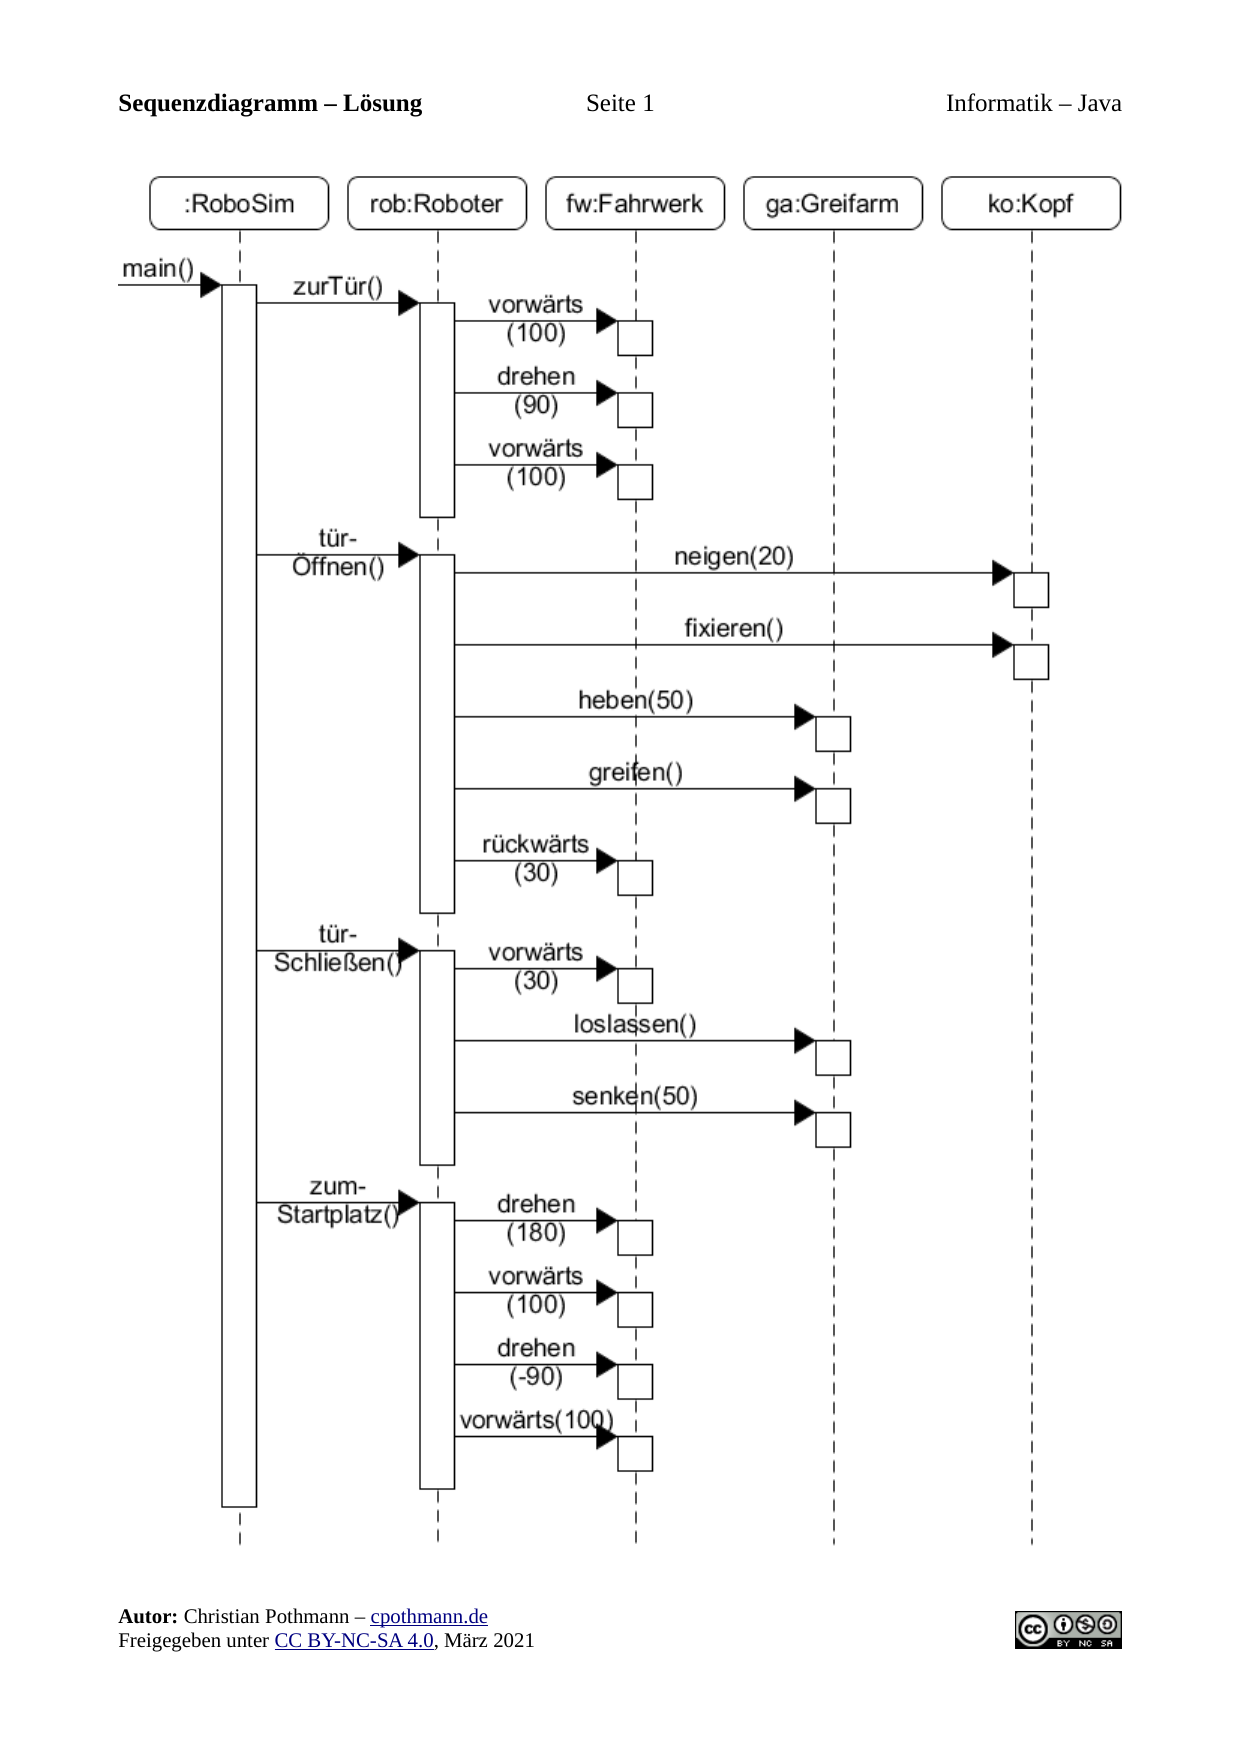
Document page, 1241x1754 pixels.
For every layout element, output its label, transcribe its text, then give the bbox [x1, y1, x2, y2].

text Freigegeben unter CC BY-NC-SA 4.0, März 2021 [118, 1628, 1122, 1652]
text Autor: Christian Pothmann – cpothmann.de [118, 1604, 1122, 1628]
picture [118, 175, 1123, 1547]
picture [1015, 1611, 1122, 1649]
